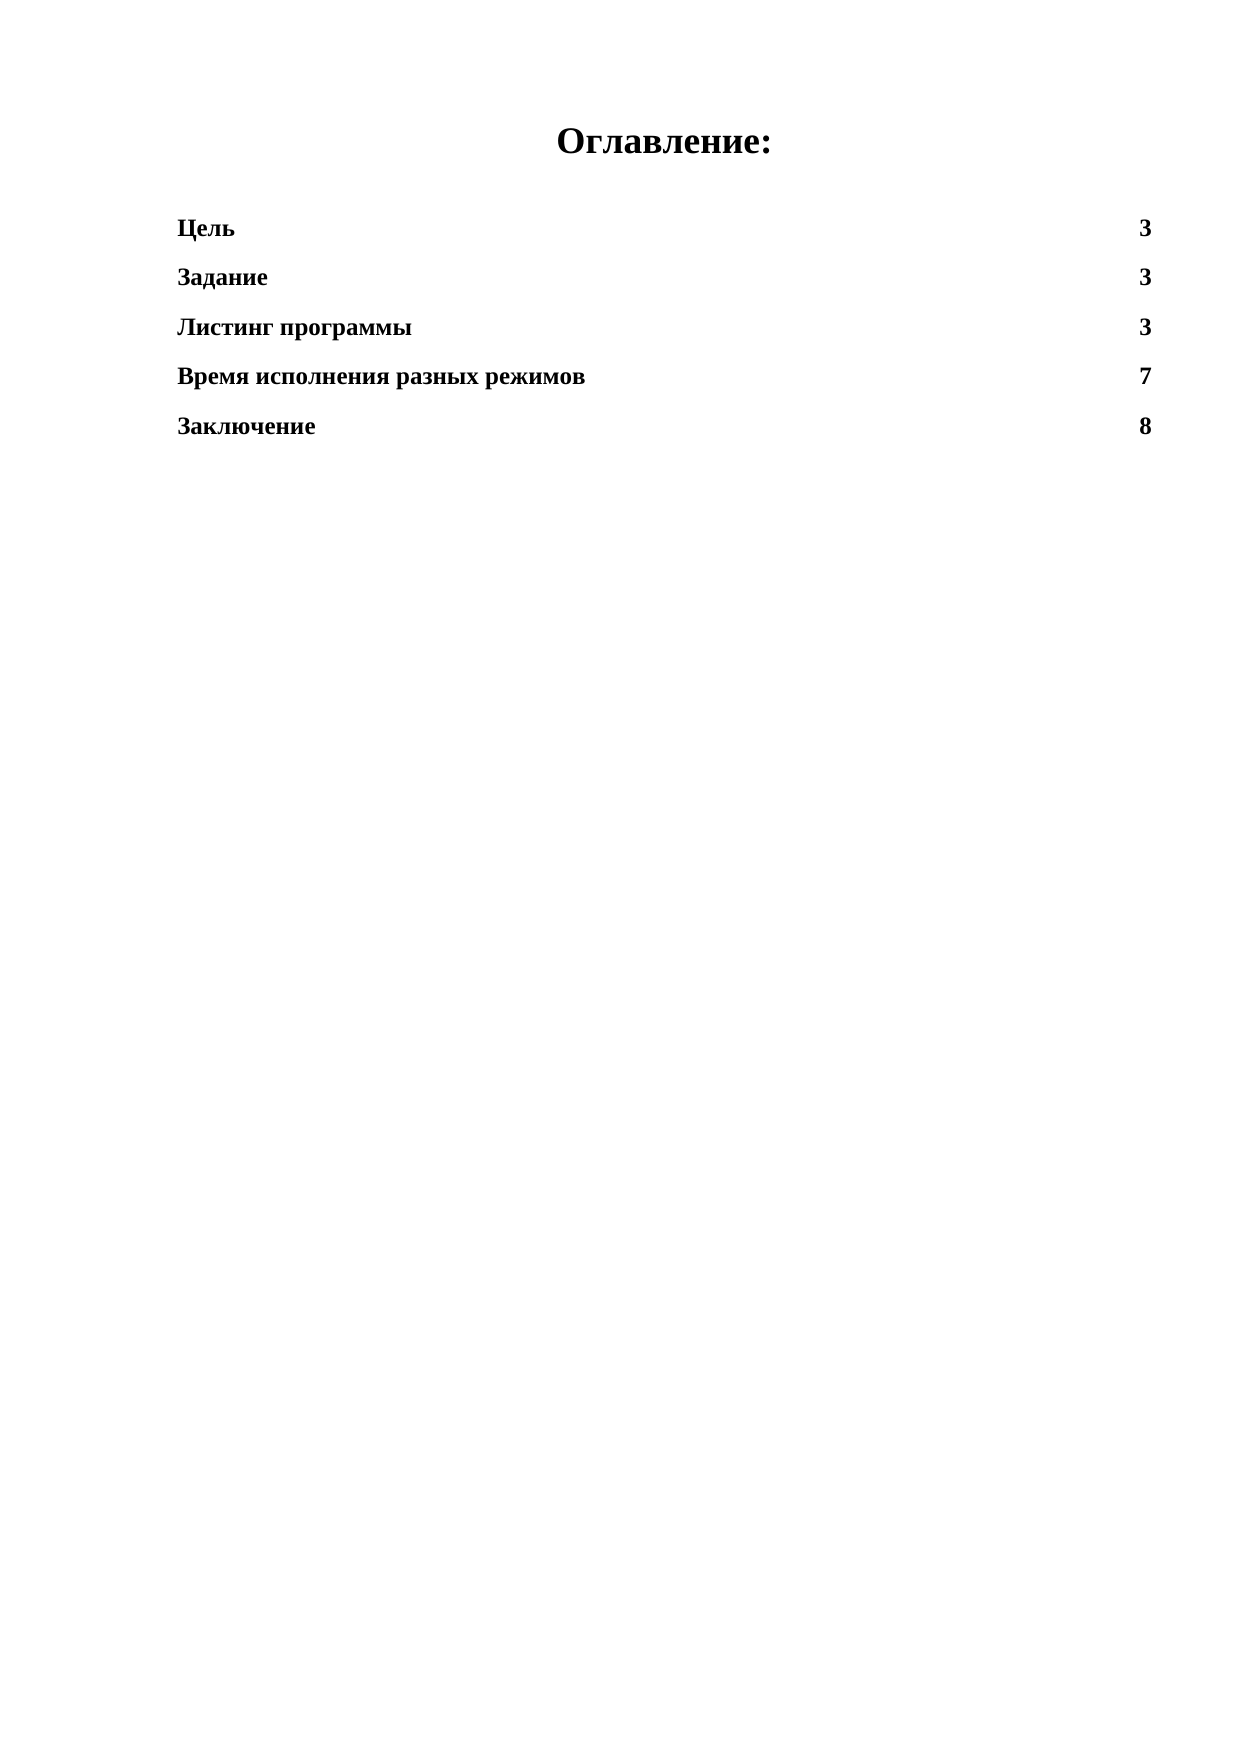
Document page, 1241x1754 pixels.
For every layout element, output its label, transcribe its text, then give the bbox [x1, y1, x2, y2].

text Оглавление: [177, 118, 1152, 161]
text Цель 3 [177, 213, 1152, 241]
text Время исполнения разных режимов 7 [177, 361, 1152, 390]
text Задание 3 [177, 262, 1152, 291]
text Листинг программы 3 [177, 312, 1152, 341]
text Заключение 8 [177, 411, 1152, 440]
